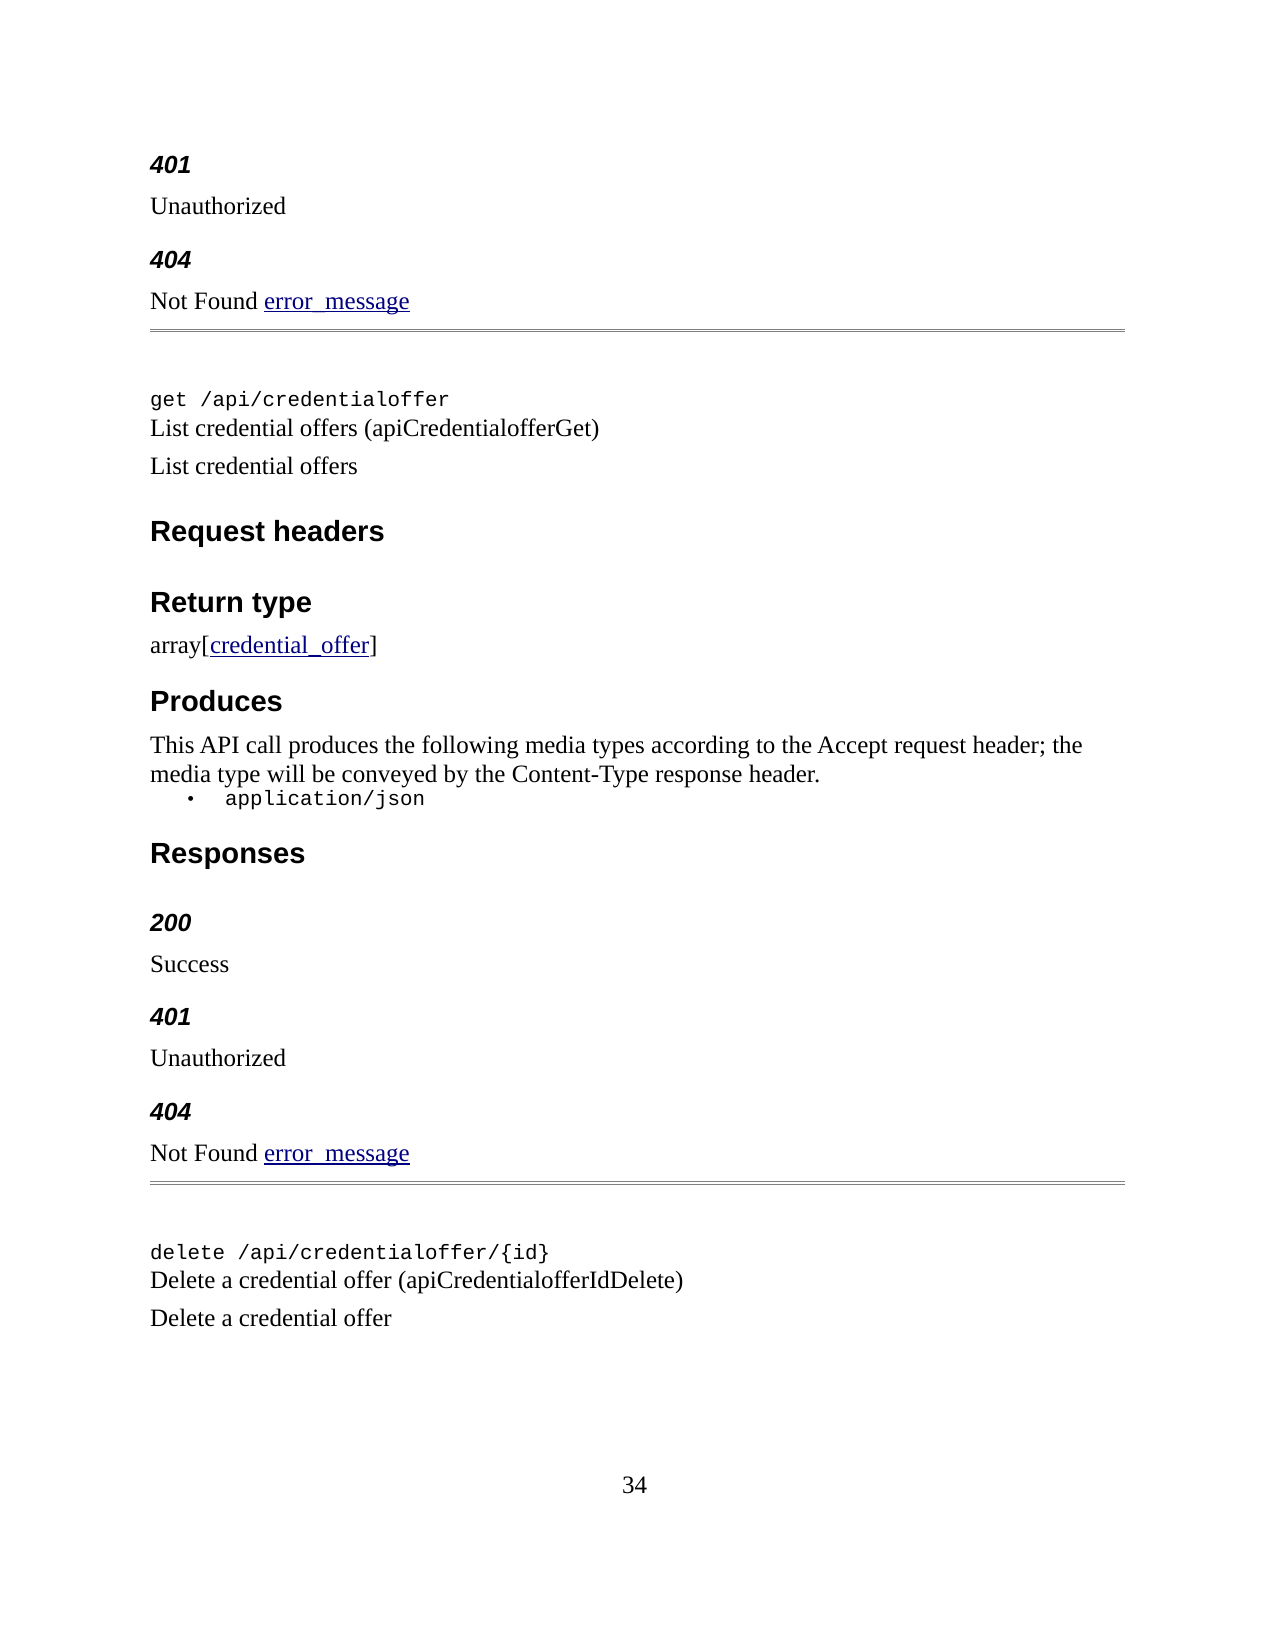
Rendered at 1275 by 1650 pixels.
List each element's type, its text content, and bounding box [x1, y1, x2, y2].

list application/json [187, 788, 1125, 812]
text delete /api/credentialoffer/{id} [150, 1242, 1125, 1266]
text Not Found error_message [150, 1138, 1125, 1167]
text Success [150, 949, 1125, 977]
text Unauthorized [150, 1043, 1125, 1072]
text Delete a credential offer [150, 1303, 1125, 1332]
text List credential offers (apiCredentialofferGet) [150, 413, 1125, 442]
subtitle Return type [150, 584, 1125, 618]
text get /api/credentialoffer [150, 389, 1125, 413]
subtitle Produces [150, 684, 1125, 718]
text Not Found error_message [150, 286, 1125, 314]
text This API call produces the following media types according to the Accept request header; the media type will be conveyed by the Content-Type response header. [150, 730, 1125, 788]
text array[credential_offer] [150, 631, 1125, 659]
subtitle 200 [150, 908, 1125, 936]
subtitle 401 [150, 150, 1125, 178]
text Unauthorized [150, 191, 1125, 220]
subtitle 404 [150, 1097, 1125, 1126]
subtitle Request headers [150, 513, 1125, 547]
subtitle 401 [150, 1002, 1125, 1031]
text Delete a credential offer (apiCredentialofferIdDelete) [150, 1266, 1125, 1294]
subtitle 404 [150, 245, 1125, 273]
subtitle Responses [150, 837, 1125, 870]
text List credential offers [150, 451, 1125, 479]
